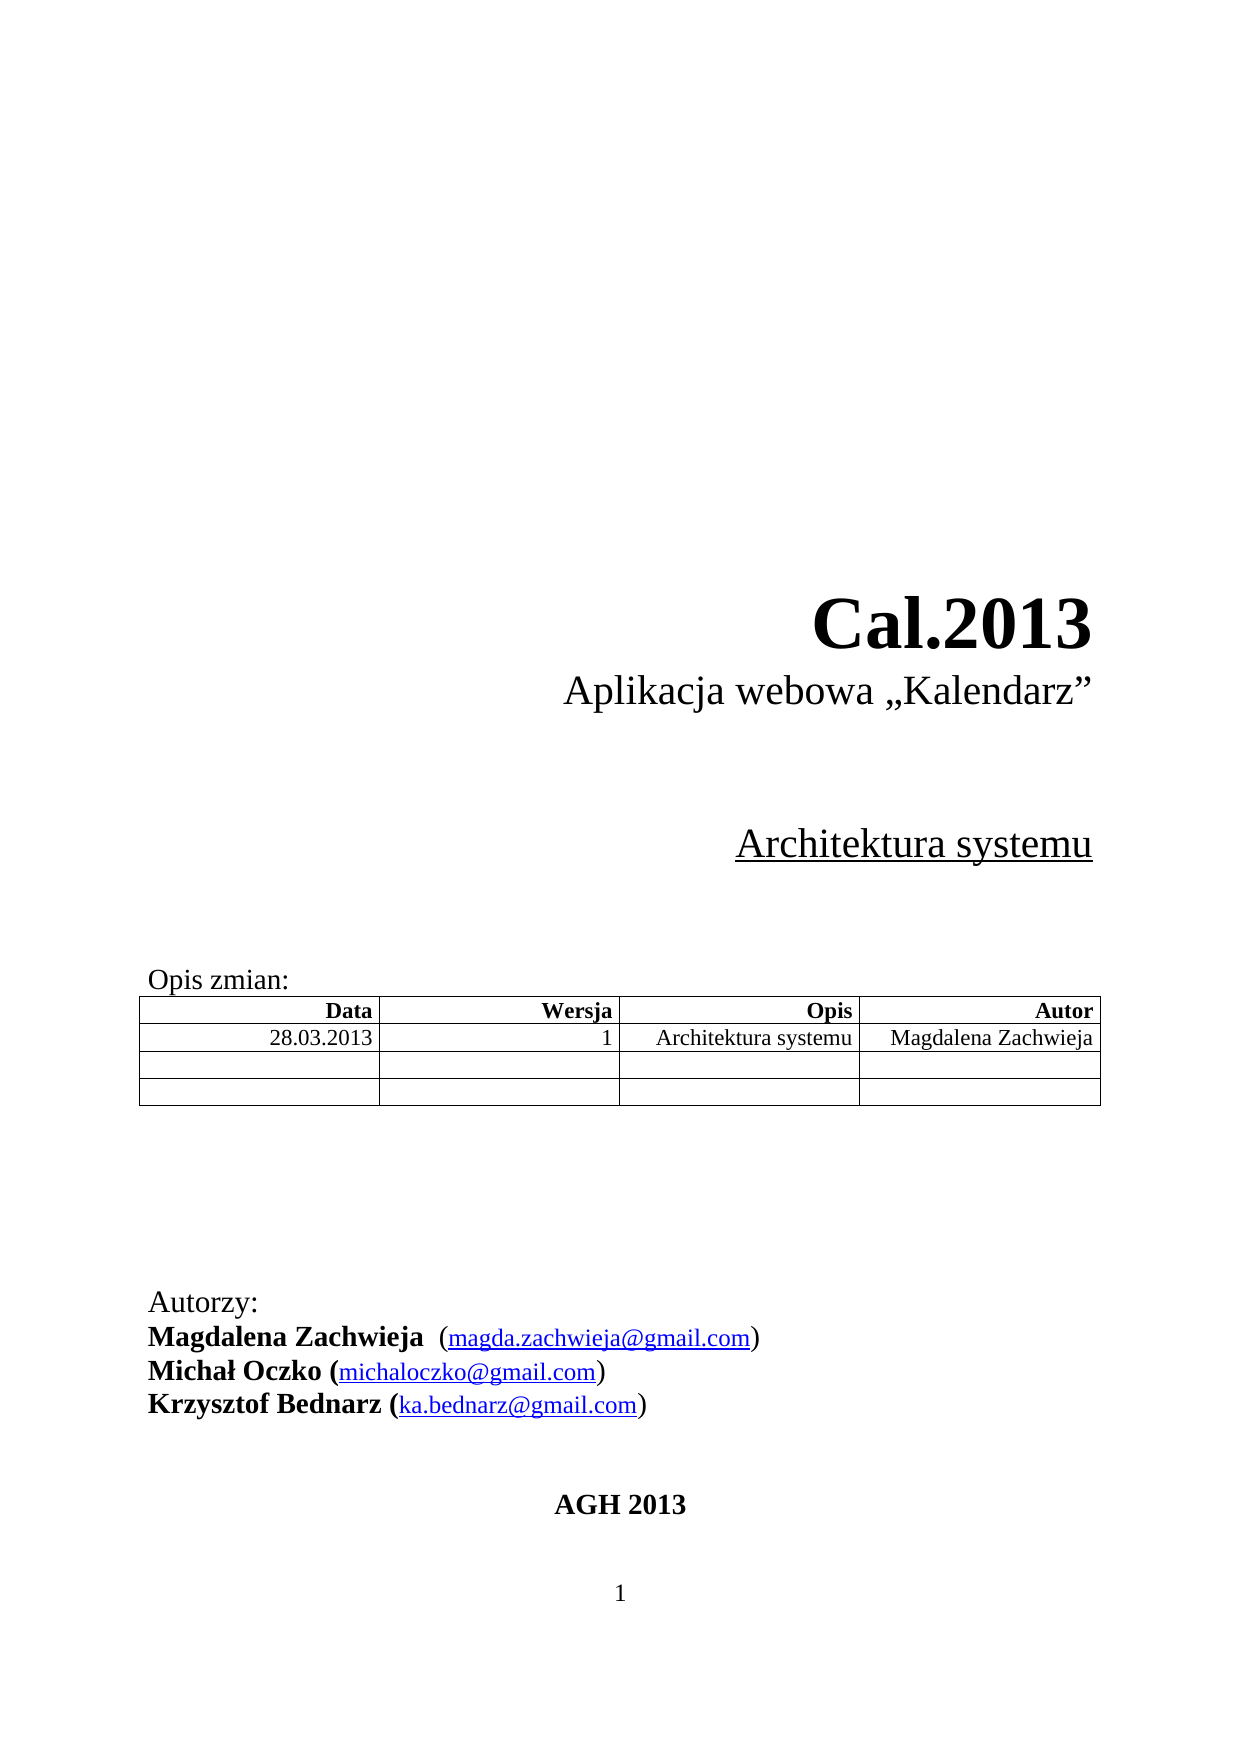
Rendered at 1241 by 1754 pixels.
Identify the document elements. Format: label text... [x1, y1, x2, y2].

table_cell [620, 1079, 859, 1105]
table_cell [140, 1052, 379, 1078]
table_cell [380, 1079, 619, 1105]
table_cell [860, 1079, 1100, 1105]
table_cell 1 [380, 1024, 619, 1051]
subtitle Architektura systemu [148, 818, 1093, 866]
table_cell [860, 1052, 1100, 1078]
table_cell 28.03.2013 [140, 1024, 379, 1051]
table_header Wersja [380, 997, 619, 1023]
text AGH 2013 [148, 1487, 1093, 1521]
table_cell Magdalena Zachwieja [860, 1024, 1100, 1051]
subtitle Cal.2013 [148, 579, 1093, 665]
table_cell Architektura systemu [620, 1024, 859, 1051]
text Opis zmian: [148, 962, 1093, 996]
subtitle Aplikacja webowa „Kalendarz” [148, 665, 1093, 713]
table_cell [620, 1052, 859, 1078]
table_header Opis [620, 997, 859, 1023]
text Autorzy: Magdalena Zachwieja (magda.zachwieja@gmail.com) Michał Oczko (michaloczko@gmail.com) Krzysztof Bednarz (ka.bednarz@gmail.com) [148, 1284, 1093, 1420]
table_cell [140, 1079, 379, 1105]
table_header Data [140, 997, 379, 1023]
table_header Autor [860, 997, 1100, 1023]
table_cell [380, 1052, 619, 1078]
